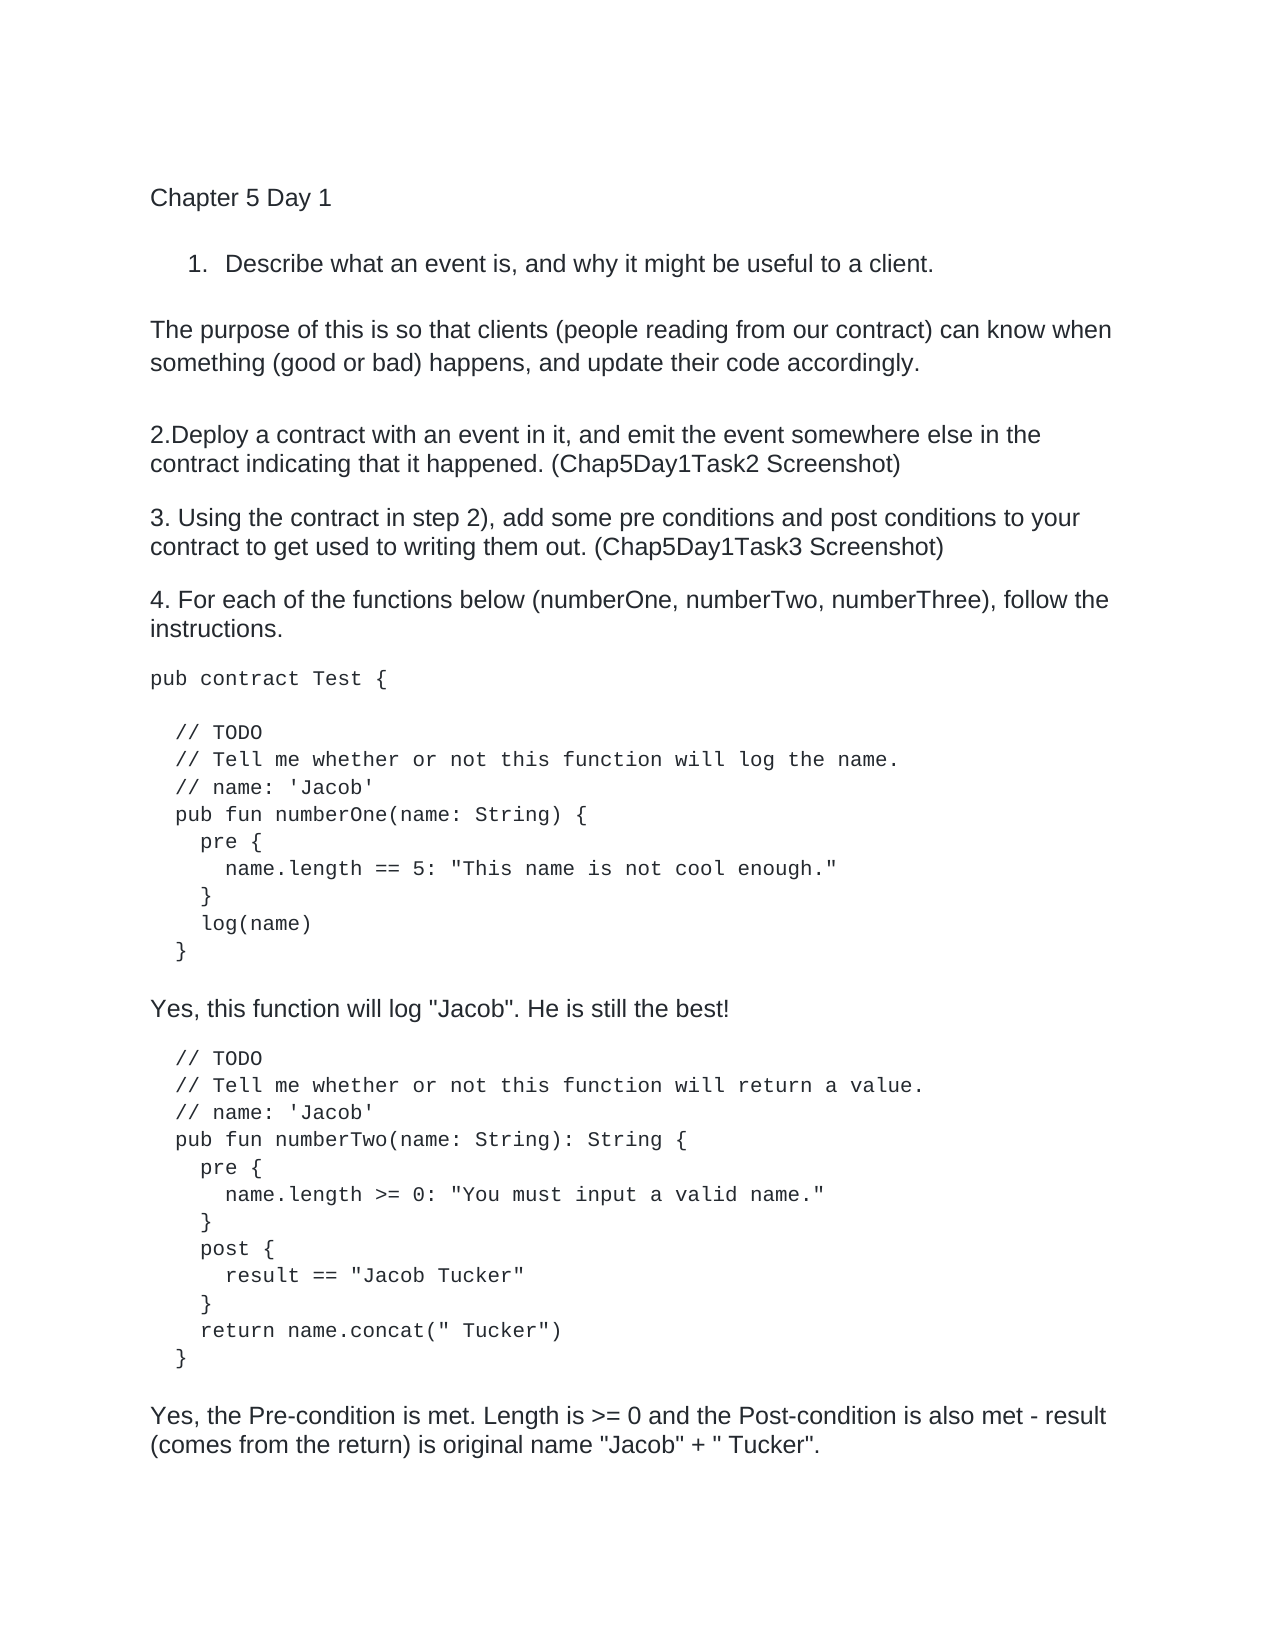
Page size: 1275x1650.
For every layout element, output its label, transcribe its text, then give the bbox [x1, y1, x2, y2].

text The purpose of this is so that clients (people reading from our contract) can know when something (good or bad) happens, and update their code accordingly. [150, 315, 1125, 377]
text pub fun numberTwo(name: String): String { [150, 1129, 1125, 1153]
text Chapter 5 Day 1 [150, 183, 1125, 212]
text log(name) [150, 913, 1125, 936]
text } [150, 885, 1125, 909]
text Yes, the Pre-condition is met. Length is >= 0 and the Post-condition is also met - result (comes from the return) is original name "Jacob" + " Tucker". [150, 1401, 1125, 1459]
text 4. For each of the functions below (numberOne, numberTwo, numberThree), follow the instructions. [150, 585, 1125, 643]
text Yes, this function will log "Jacob". He is still the best! [150, 994, 1125, 1023]
text result == "Jacob Tucker" [150, 1265, 1125, 1289]
text name.length == 5: "This name is not cool enough." [150, 858, 1125, 882]
list Describe what an event is, and why it might be useful to a client. [187, 249, 1125, 278]
text 3. Using the contract in step 2), add some pre conditions and post conditions to your contract to get used to writing them out. (Chap5Day1Task3 Screenshot) [150, 503, 1125, 560]
text } [150, 940, 1125, 963]
text } [150, 1293, 1125, 1316]
text return name.concat(" Tucker") [150, 1320, 1125, 1343]
text post { [150, 1238, 1125, 1262]
text // Tell me whether or not this function will log the name. [150, 749, 1125, 773]
text // name: 'Jacob' [150, 1102, 1125, 1126]
text // TODO [150, 722, 1125, 746]
text // name: 'Jacob' [150, 777, 1125, 800]
text name.length >= 0: "You must input a valid name." [150, 1184, 1125, 1207]
text pre { [150, 831, 1125, 855]
text pub contract Test { [150, 668, 1125, 692]
text // TODO [150, 1048, 1125, 1072]
text // Tell me whether or not this function will return a value. [150, 1075, 1125, 1099]
text } [150, 1211, 1125, 1235]
text 2.Deploy a contract with an event in it, and emit the event somewhere else in the contract indicating that it happened. (Chap5Day1Task2 Screenshot) [150, 420, 1125, 478]
text } [150, 1347, 1125, 1371]
text pub fun numberOne(name: String) { [150, 804, 1125, 827]
text pre { [150, 1157, 1125, 1180]
